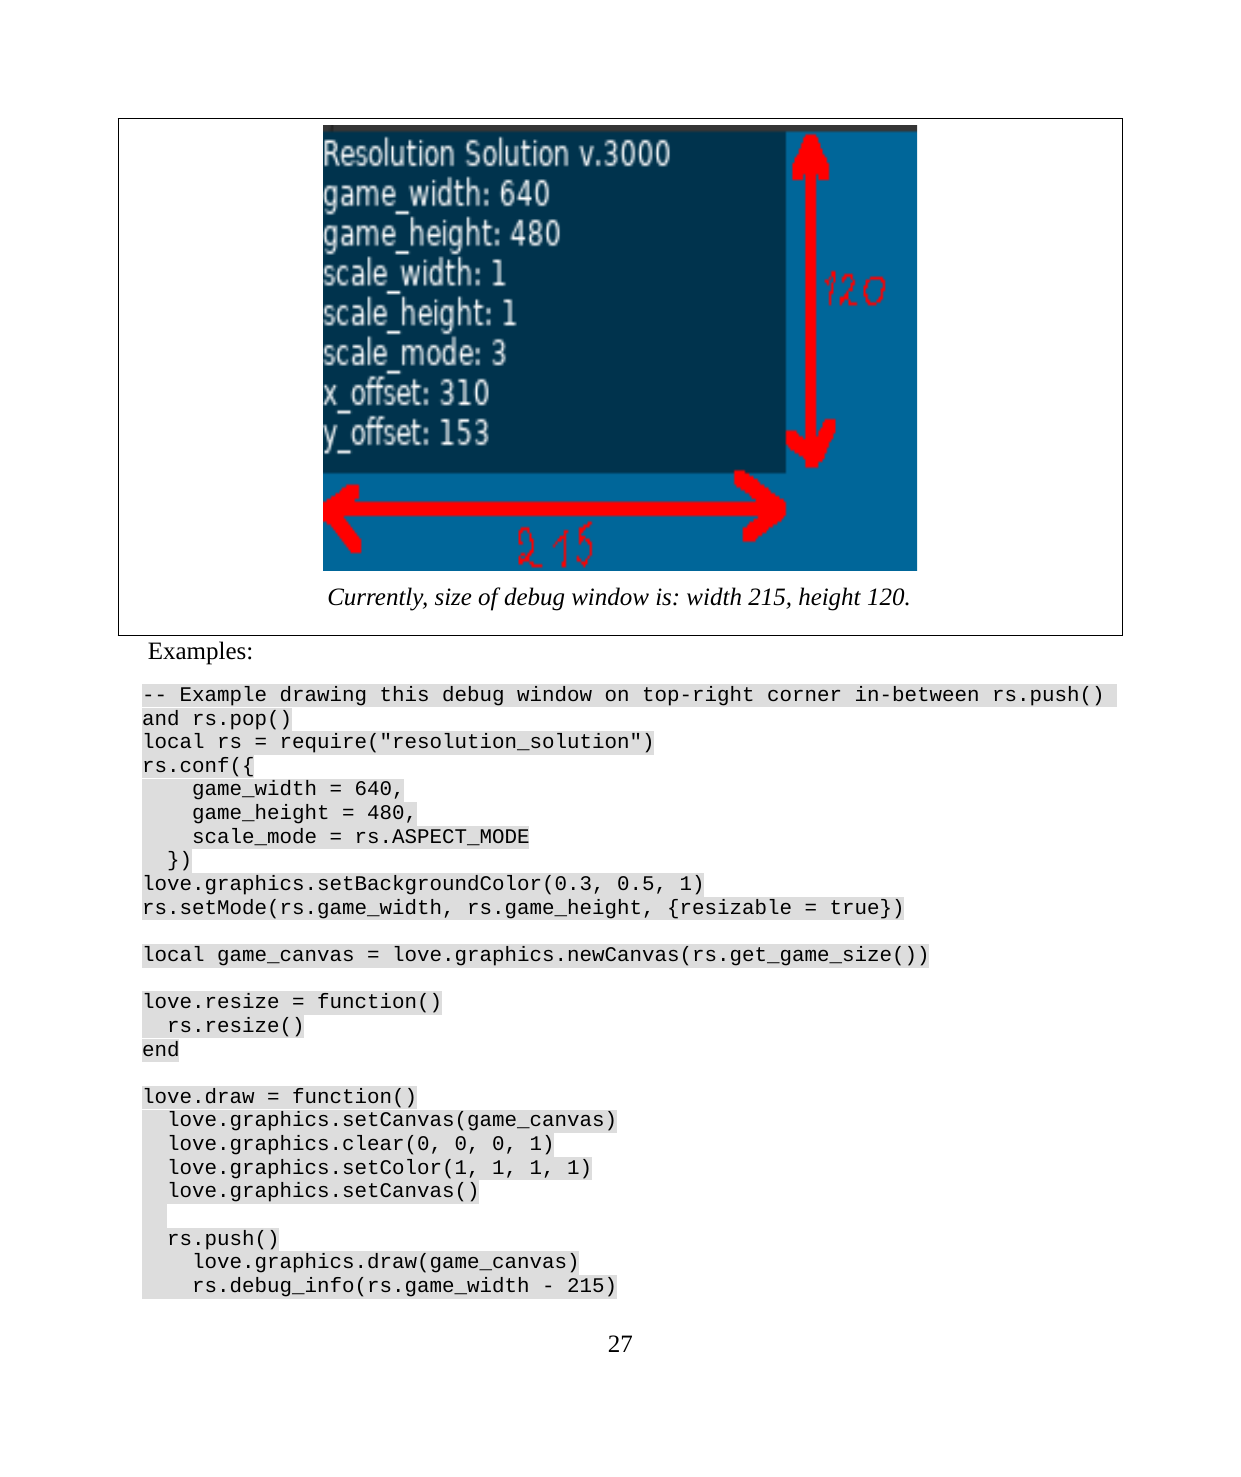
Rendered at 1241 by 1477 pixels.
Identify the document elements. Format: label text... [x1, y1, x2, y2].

text -- Example drawing this debug window on top-right corner in-between rs.push() and rs.pop() [142, 684, 1122, 731]
text love.graphics.setColor(1, 1, 1, 1) [592, 1157, 1122, 1180]
picture [351, 416, 421, 445]
picture [457, 419, 471, 445]
picture [409, 177, 480, 206]
picture [534, 146, 568, 166]
picture [440, 379, 454, 405]
picture [504, 299, 516, 326]
picture [323, 425, 337, 454]
picture [400, 265, 421, 286]
picture [545, 220, 560, 246]
picture [323, 305, 348, 326]
picture [368, 257, 387, 286]
picture [864, 276, 885, 306]
picture [458, 379, 471, 405]
text game_height = 480, [417, 802, 1122, 826]
picture [351, 305, 365, 326]
picture [323, 265, 348, 286]
text Examples: [118, 636, 1122, 665]
table_cell Currently, size of debug window is: width 215, height 120. [119, 576, 1122, 635]
picture [323, 385, 337, 405]
picture [482, 220, 499, 246]
text love.draw = function() [417, 1086, 1122, 1109]
picture [474, 379, 488, 405]
picture [435, 299, 454, 334]
picture [465, 137, 503, 166]
picture [655, 140, 670, 166]
picture [492, 339, 506, 365]
picture [786, 134, 836, 468]
picture [517, 180, 532, 206]
picture [407, 140, 454, 166]
text love.graphics.draw(game_canvas) [579, 1251, 1122, 1275]
picture [381, 185, 396, 206]
text rs.setMode(rs.game_width, rs.game_height, {resizable = true}) [904, 897, 1122, 920]
picture [458, 296, 471, 325]
picture [340, 225, 378, 246]
picture [323, 185, 337, 215]
text local game_canvas = love.graphics.newCanvas(rs.get_game_size()) [929, 944, 1122, 968]
picture [506, 140, 531, 166]
text local rs = require("resolution_solution") [654, 731, 1122, 755]
text rs.conf({ [254, 755, 1122, 778]
picture [323, 125, 918, 132]
picture [368, 336, 387, 365]
picture [336, 410, 352, 414]
picture [394, 211, 410, 215]
picture [323, 345, 348, 365]
picture [577, 521, 592, 567]
text }) [192, 849, 1122, 873]
picture [519, 527, 542, 568]
picture [336, 450, 352, 454]
picture [323, 470, 786, 553]
picture [579, 146, 594, 166]
picture [604, 140, 652, 166]
picture [351, 265, 365, 286]
picture [381, 225, 396, 246]
picture [534, 180, 549, 206]
picture [500, 180, 514, 206]
text rs.debug_info(rs.game_width - 215) [617, 1275, 1122, 1299]
text love.graphics.setBackgroundColor(0.3, 0.5, 1) [704, 873, 1122, 897]
text love.graphics.clear(0, 0, 0, 1) [554, 1133, 1122, 1157]
picture [368, 297, 387, 326]
picture [351, 345, 365, 365]
picture [402, 336, 473, 365]
picture [351, 376, 421, 405]
picture [510, 220, 525, 246]
picture [386, 370, 401, 374]
picture [553, 530, 568, 568]
picture [325, 137, 404, 166]
text love.graphics.setCanvas(game_canvas) [142, 1109, 1122, 1133]
picture [340, 185, 378, 206]
picture [825, 271, 836, 305]
picture [467, 217, 480, 246]
text end [142, 1038, 1122, 1062]
picture [528, 220, 542, 246]
text love.graphics.setCanvas() [479, 1180, 1122, 1204]
picture [323, 225, 337, 254]
text game_width = 640, [142, 778, 1122, 802]
text love.resize = function() [442, 991, 1122, 1015]
picture [474, 419, 488, 445]
text rs.push() [279, 1228, 1122, 1251]
table_header [119, 119, 1122, 576]
picture [840, 274, 857, 306]
picture [493, 259, 506, 286]
text scale_mode = rs.ASPECT_MODE [529, 826, 1122, 849]
text rs.resize() [304, 1015, 1122, 1038]
picture [473, 299, 491, 326]
picture [424, 257, 471, 286]
picture [441, 419, 454, 445]
picture [402, 296, 432, 326]
picture [411, 217, 463, 254]
